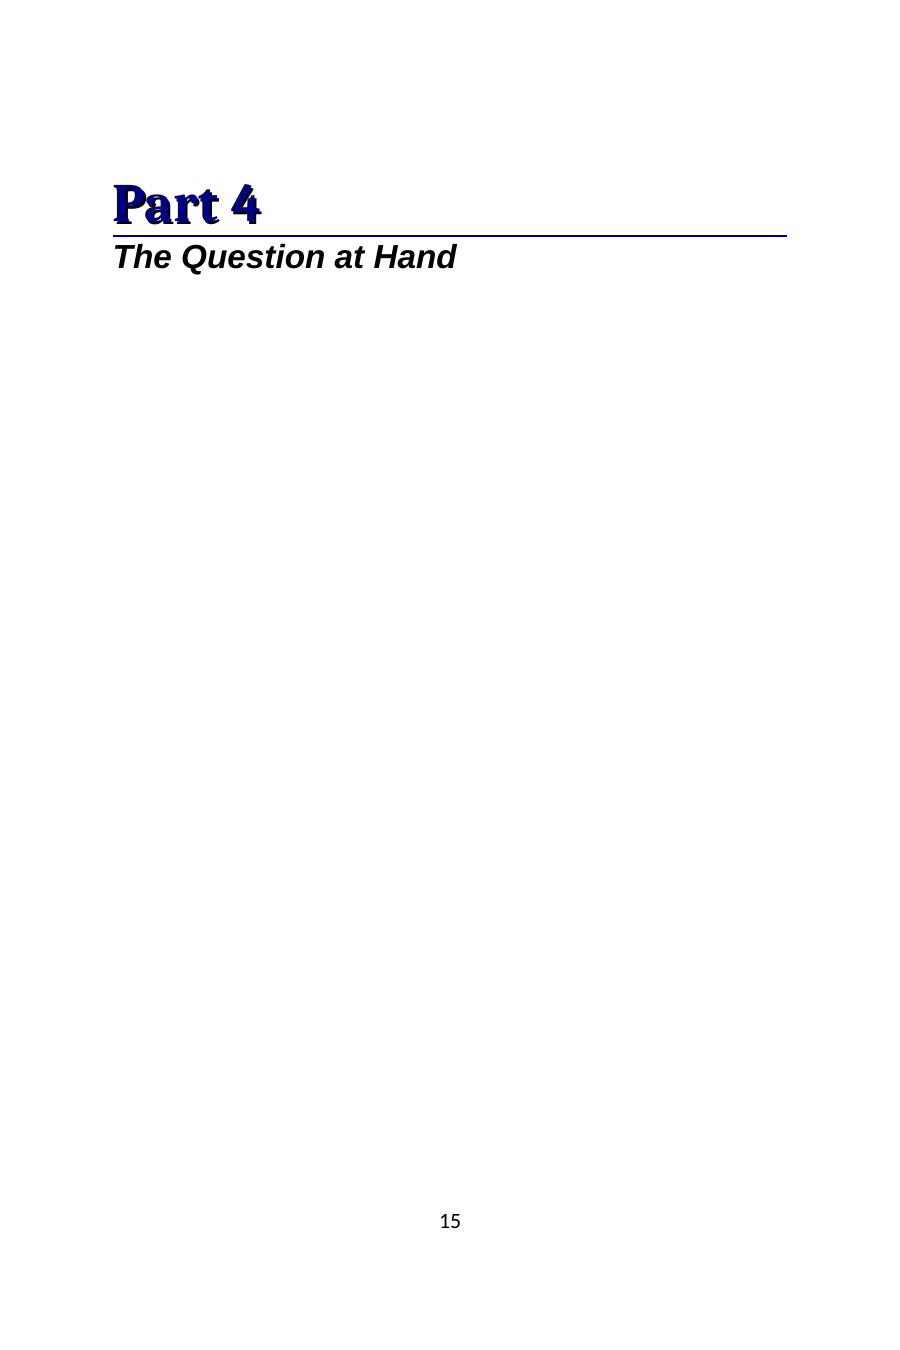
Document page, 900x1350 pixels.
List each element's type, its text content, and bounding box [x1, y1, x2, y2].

subtitle The Question at Hand [112, 237, 787, 276]
title Part 4 [112, 173, 787, 237]
